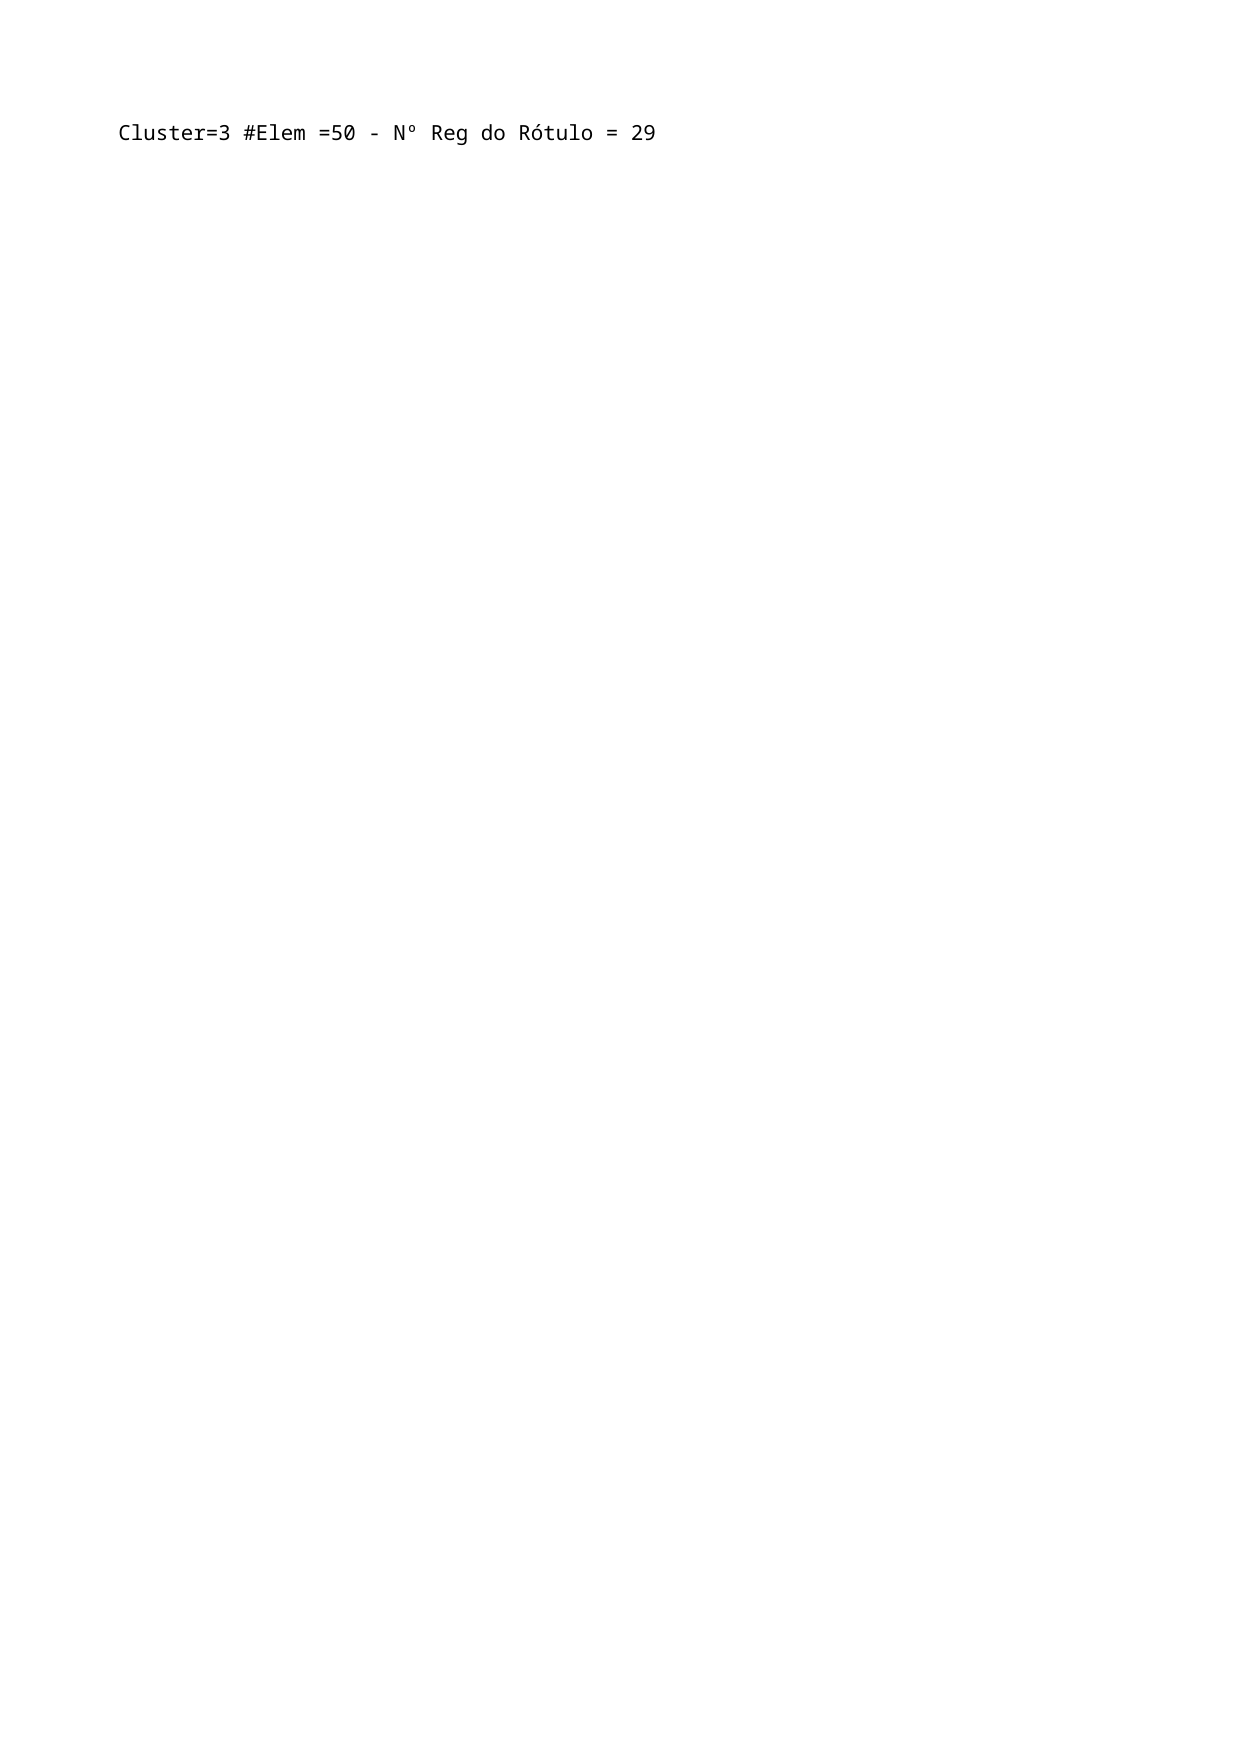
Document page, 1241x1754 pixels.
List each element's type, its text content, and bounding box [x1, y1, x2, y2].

text Cluster=3 #Elem =50 - Nº Reg do Rótulo = 29 [118, 118, 1122, 147]
